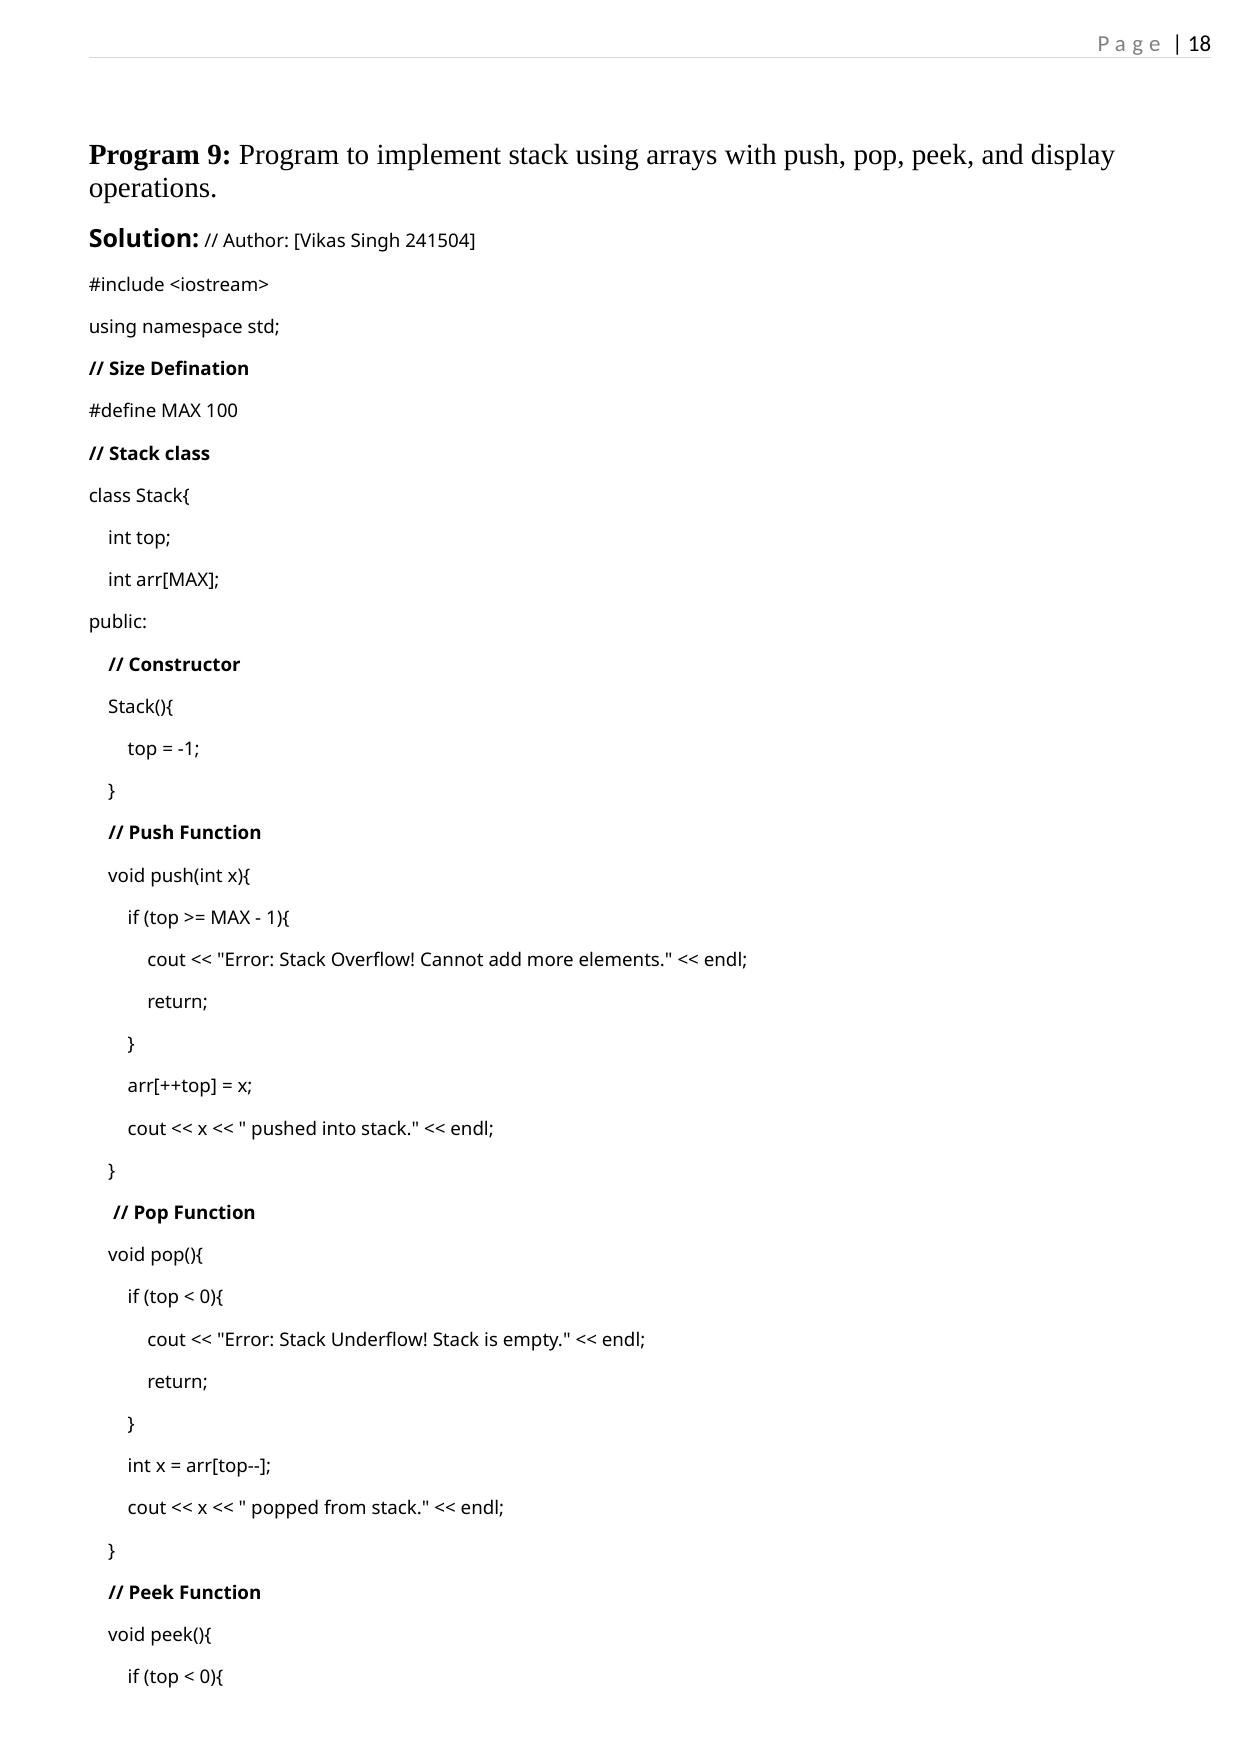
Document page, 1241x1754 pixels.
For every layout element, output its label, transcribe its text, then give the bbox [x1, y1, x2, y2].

text Program 9: Program to implement stack using arrays with push, pop, peek, and display operations. [88, 137, 1211, 204]
text cout << "Error: Stack Underflow! Stack is empty." << endl; [88, 1326, 1211, 1351]
text class Stack{ [88, 482, 1211, 508]
text using namespace std; [88, 313, 1211, 339]
text cout << x << " pushed into stack." << endl; [88, 1115, 1211, 1141]
text void push(int x){ [88, 862, 1211, 887]
text return; [88, 988, 1211, 1014]
text int top; [88, 524, 1211, 550]
text Solution: // Author: [Vikas Singh 241504] [88, 221, 1211, 254]
text cout << "Error: Stack Overflow! Cannot add more elements." << endl; [88, 946, 1211, 972]
text // Peek Function [88, 1579, 1211, 1604]
text } [88, 1031, 1211, 1056]
text } [88, 1537, 1211, 1562]
text if (top < 0){ [88, 1663, 1211, 1689]
text // Pop Function [88, 1199, 1211, 1225]
text } [88, 1157, 1211, 1183]
text public: [88, 609, 1211, 634]
text // Stack class [88, 440, 1211, 466]
text return; [88, 1368, 1211, 1394]
text } [88, 777, 1211, 803]
text if (top < 0){ [88, 1284, 1211, 1309]
text arr[++top] = x; [88, 1073, 1211, 1098]
text int x = arr[top--]; [88, 1452, 1211, 1478]
text int arr[MAX]; [88, 567, 1211, 592]
text } [88, 1410, 1211, 1436]
text if (top >= MAX - 1){ [88, 904, 1211, 929]
text #define MAX 100 [88, 398, 1211, 423]
text void peek(){ [88, 1621, 1211, 1647]
text #include <iostream> [88, 271, 1211, 297]
text cout << x << " popped from stack." << endl; [88, 1495, 1211, 1520]
text void pop(){ [88, 1242, 1211, 1267]
text // Size Defination [88, 356, 1211, 381]
text // Constructor [88, 651, 1211, 676]
text top = -1; [88, 735, 1211, 761]
text // Push Function [88, 820, 1211, 845]
text Stack(){ [88, 693, 1211, 719]
